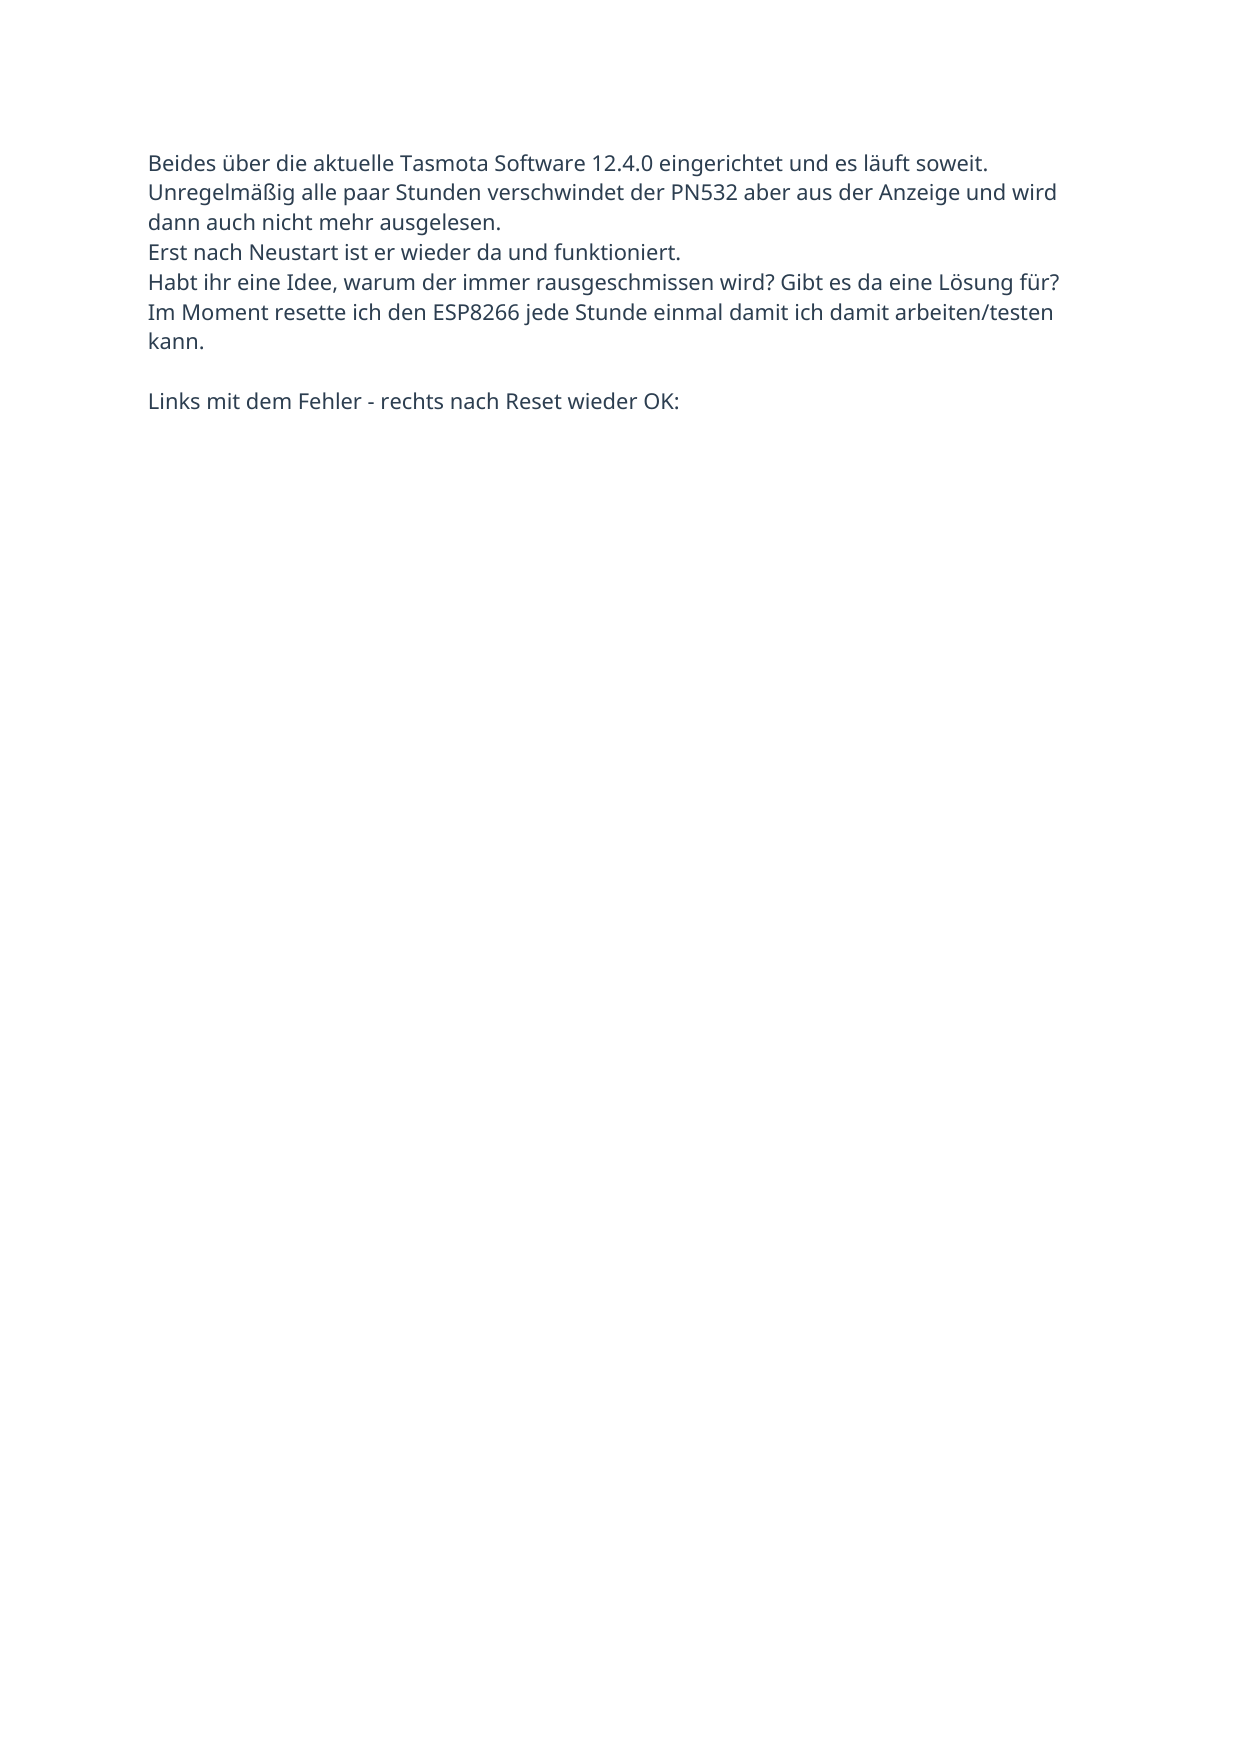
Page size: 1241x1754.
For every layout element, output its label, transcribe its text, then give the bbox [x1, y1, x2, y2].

text Links mit dem Fehler - rechts nach Reset wieder OK: [148, 386, 1093, 416]
text Erst nach Neustart ist er wieder da und funktioniert. [148, 237, 1093, 267]
text Unregelmäßig alle paar Stunden verschwindet der PN532 aber aus der Anzeige und wird dann auch nicht mehr ausgelesen. [148, 177, 1093, 237]
text Im Moment resette ich den ESP8266 jede Stunde einmal damit ich damit arbeiten/testen kann. [148, 297, 1093, 356]
text Beides über die aktuelle Tasmota Software 12.4.0 eingerichtet und es läuft soweit. [148, 148, 1093, 177]
text Habt ihr eine Idee, warum der immer rausgeschmissen wird? Gibt es da eine Lösung für? [148, 267, 1093, 297]
